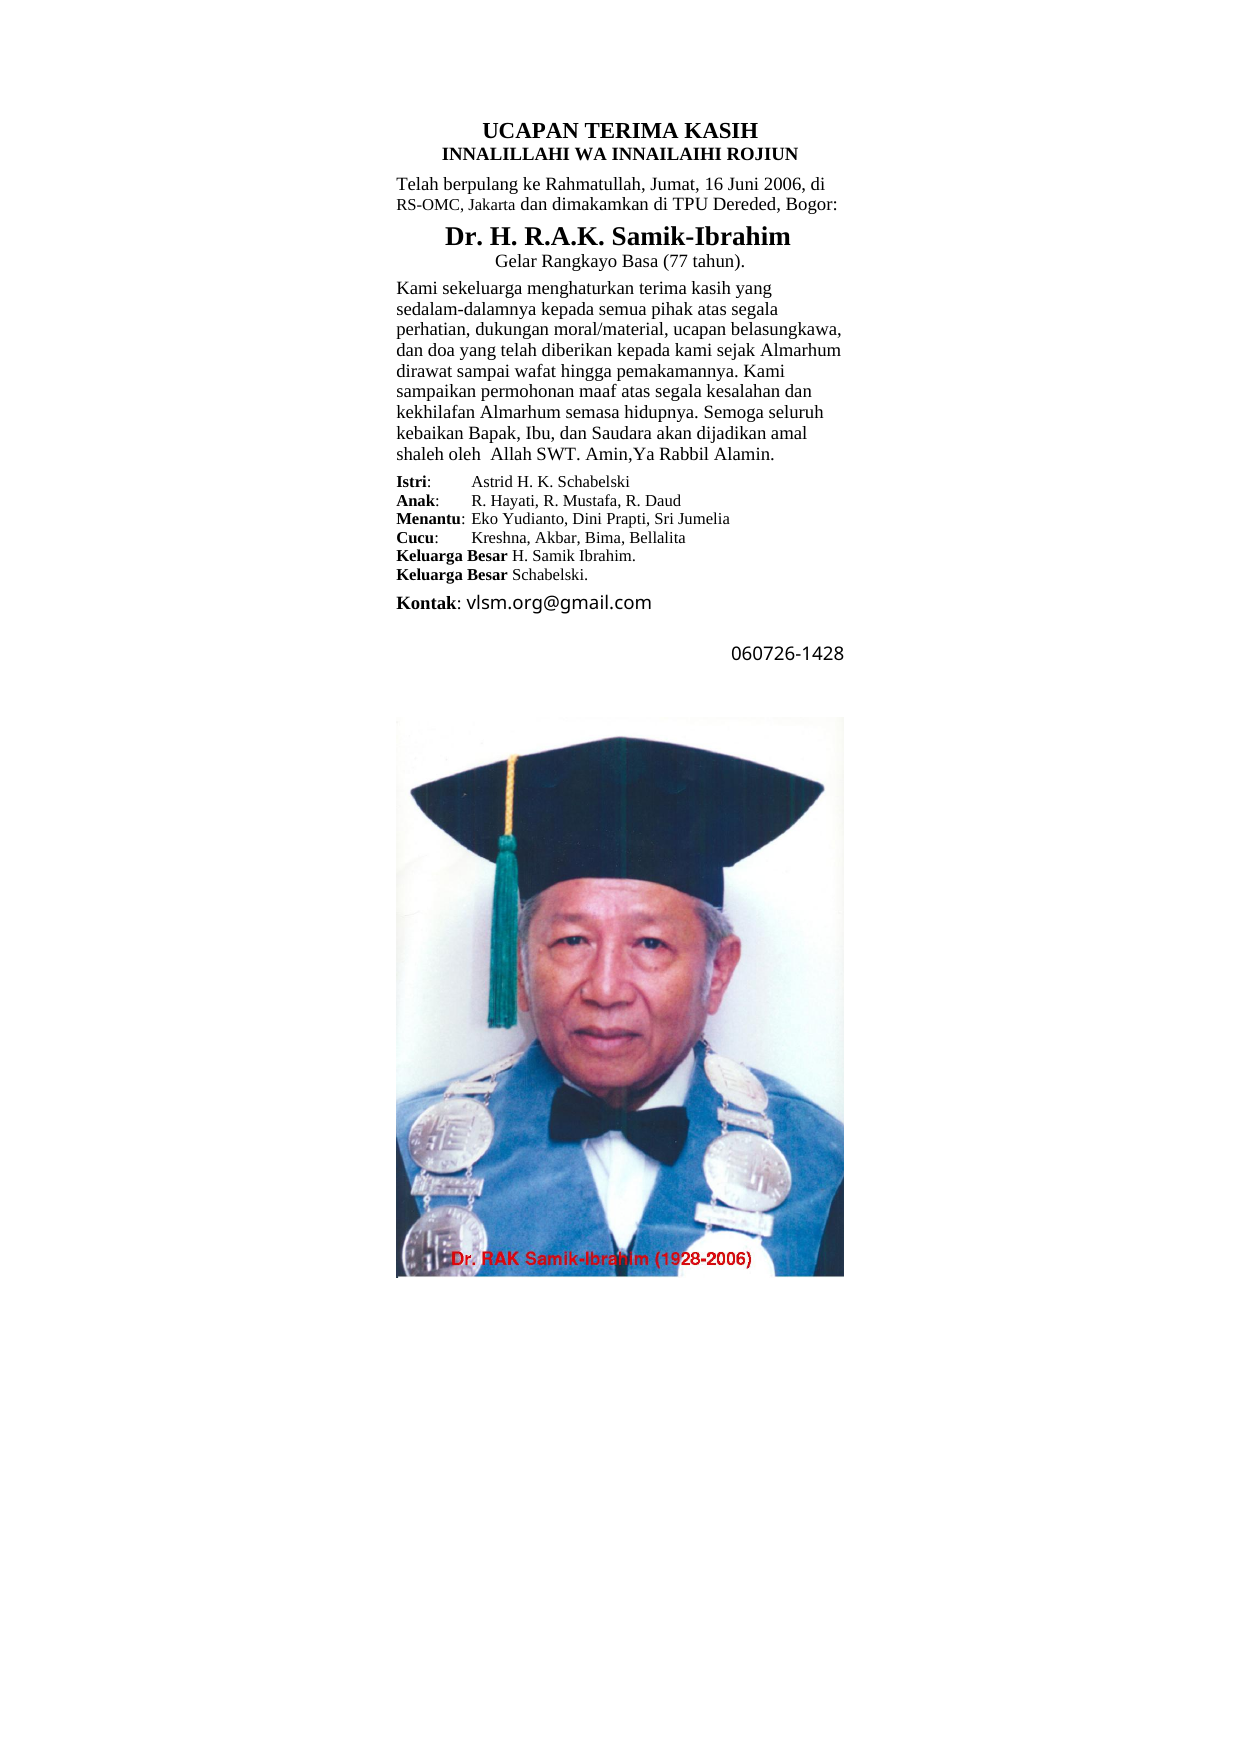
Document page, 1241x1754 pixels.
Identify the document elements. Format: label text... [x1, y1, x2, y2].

text Menantu: Eko Yudianto, Dini Prapti, Sri Jumelia [396, 510, 844, 528]
text Dr. H. R.A.K. Samik-Ibrahim [396, 221, 844, 251]
text UCAPAN TERIMA KASIH [396, 118, 844, 143]
picture [396, 717, 844, 1278]
text Kontak: vlsm.org@gmail.com [396, 590, 844, 615]
text 060726-1428 [396, 641, 844, 666]
text INNALILLAHI WA INNAILAIHI ROJIUN [396, 143, 844, 164]
text Keluarga Besar Schabelski. [396, 565, 844, 584]
text Anak: R. Hayati, R. Mustafa, R. Daud [396, 491, 844, 510]
text Cucu: Kreshna, Akbar, Bima, Bellalita [396, 528, 844, 547]
text Kami sekeluarga menghaturkan terima kasih yang sedalam-dalamnya kepada semua pihak atas segala perhatian, dukungan moral/material, ucapan belasungkawa, dan doa yang telah diberikan kepada kami sejak Almarhum dirawat sampai wafat hingga pemakamannya. Kami sampaikan permohonan maaf atas segala kesalahan dan kekhilafan Almarhum semasa hidupnya. Semoga seluruh kebaikan Bapak, Ibu, dan Saudara akan dijadikan amal shaleh oleh Allah SWT. Amin,Ya Rabbil Alamin. [396, 277, 844, 464]
text Gelar Rangkayo Basa (77 tahun). [396, 251, 844, 271]
text Keluarga Besar H. Samik Ibrahim. [396, 547, 844, 565]
text Istri: Astrid H. K. Schabelski [396, 473, 844, 491]
text Telah berpulang ke Rahmatullah, Jumat, 16 Juni 2006, di RS-OMC, Jakarta dan dimakamkan di TPU Dereded, Bogor: [396, 173, 844, 215]
